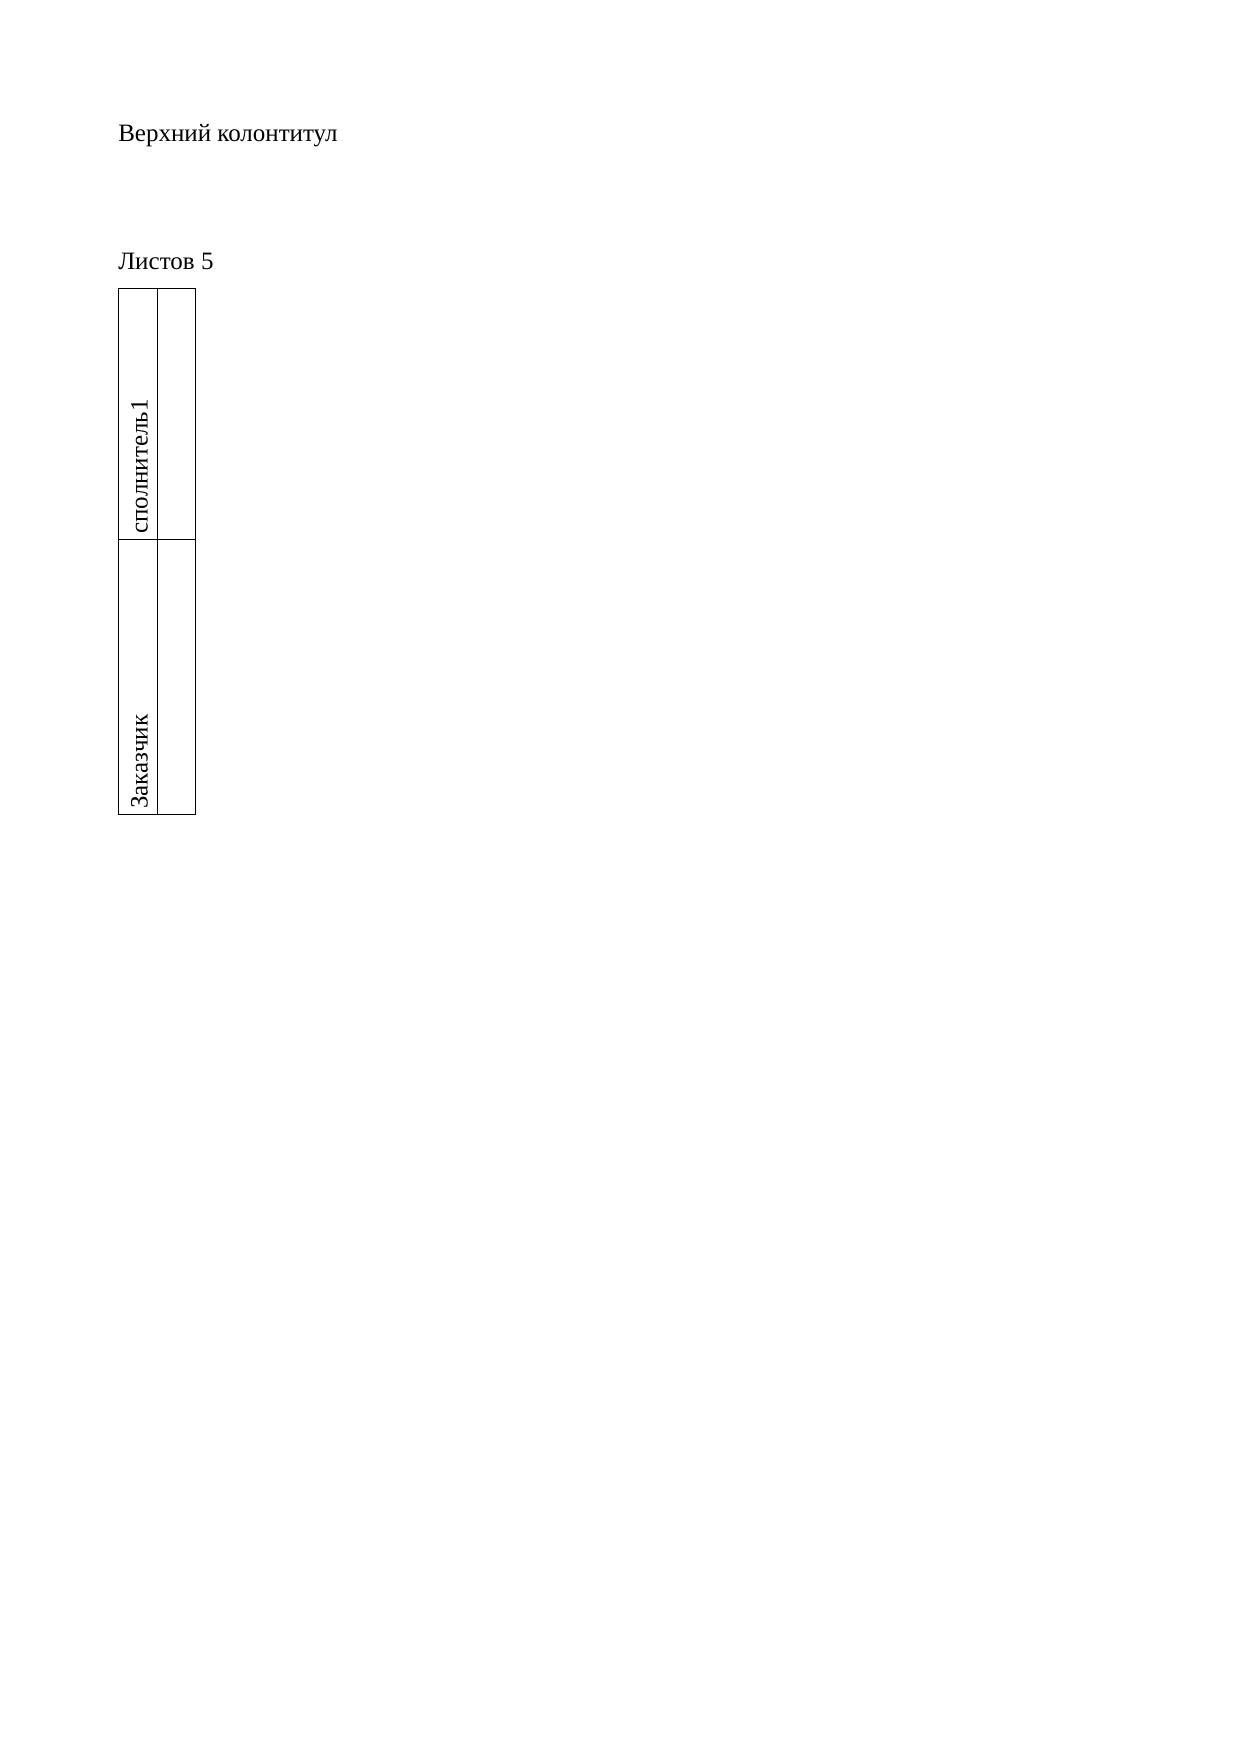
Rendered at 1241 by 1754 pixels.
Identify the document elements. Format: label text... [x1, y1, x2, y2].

table_header сполнитель1 [119, 289, 157, 539]
table_header [158, 289, 195, 539]
table_cell [158, 540, 195, 814]
table_cell Заказчик [119, 540, 157, 814]
text Листов 3 [118, 246, 1122, 275]
